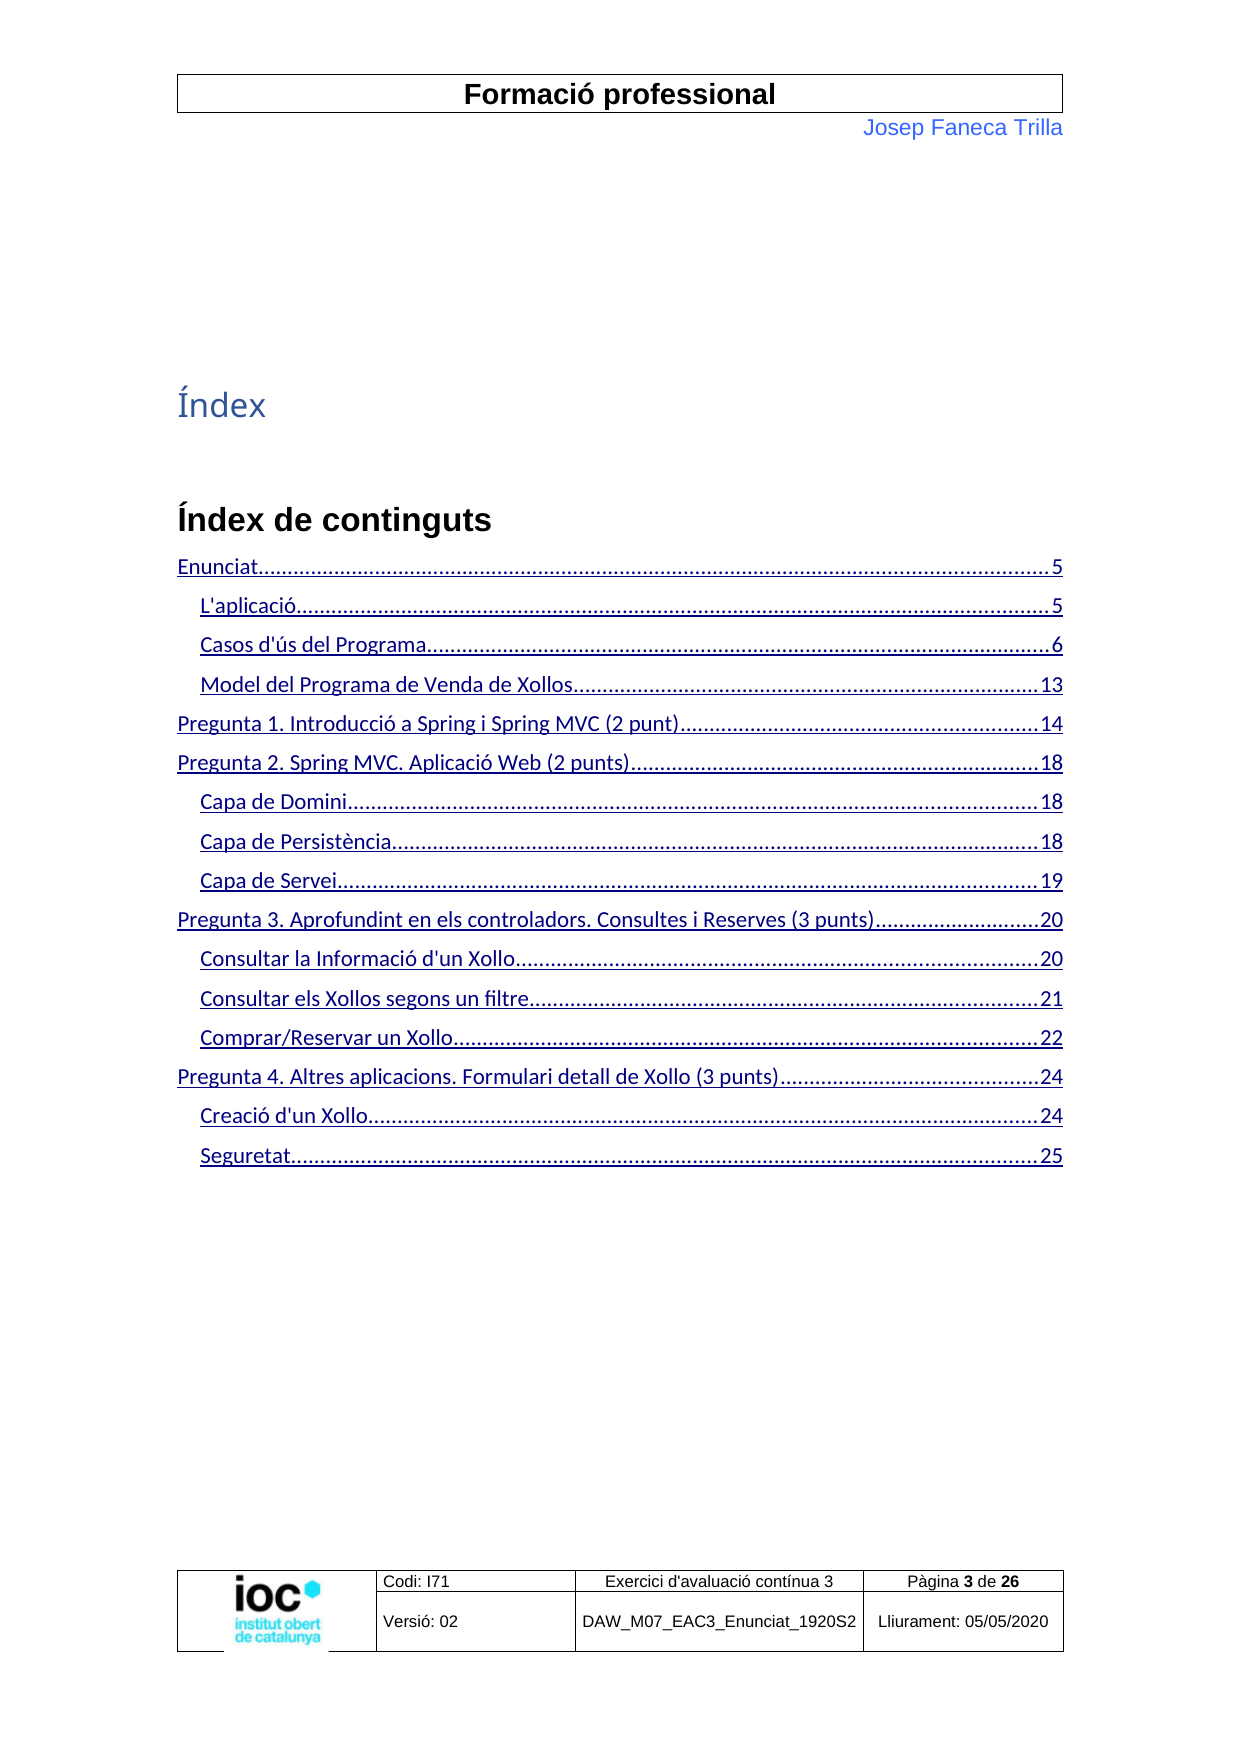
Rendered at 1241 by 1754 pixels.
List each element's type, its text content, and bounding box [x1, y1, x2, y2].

picture [224, 1571, 329, 1652]
text Índex [177, 382, 1063, 427]
text Pregunta 1. Introducció a Spring i Spring MVC (2 punt) 14 [177, 709, 1063, 733]
text Pregunta 2. Spring MVC. Aplicació Web (2 punts) 18 [177, 748, 1063, 772]
text Creació d'un Xollo 24 [200, 1102, 1063, 1126]
text Casos d'ús del Programa 6 [200, 630, 1063, 654]
text Consultar la Informació d'un Xollo 20 [200, 944, 1063, 969]
text Capa de Servei 19 [200, 866, 1063, 890]
text L'aplicació 5 [200, 591, 1063, 615]
text Seguretat 25 [200, 1141, 1063, 1165]
text Enunciat 5 [177, 552, 1063, 576]
text Pregunta 3. Aprofundint en els controladors. Consultes i Reserves (3 punts) 20 [177, 905, 1063, 929]
text Pregunta 4. Altres aplicacions. Formulari detall de Xollo (3 punts) 24 [177, 1062, 1063, 1087]
text Model del Programa de Venda de Xollos 13 [200, 670, 1063, 694]
text Consultar els Xollos segons un filtre 21 [200, 984, 1063, 1008]
text Comprar/Reservar un Xollo 22 [200, 1023, 1063, 1047]
text Capa de Domini 18 [200, 787, 1063, 812]
subtitle Índex de continguts [177, 500, 1063, 538]
text Capa de Persistència 18 [200, 827, 1063, 851]
